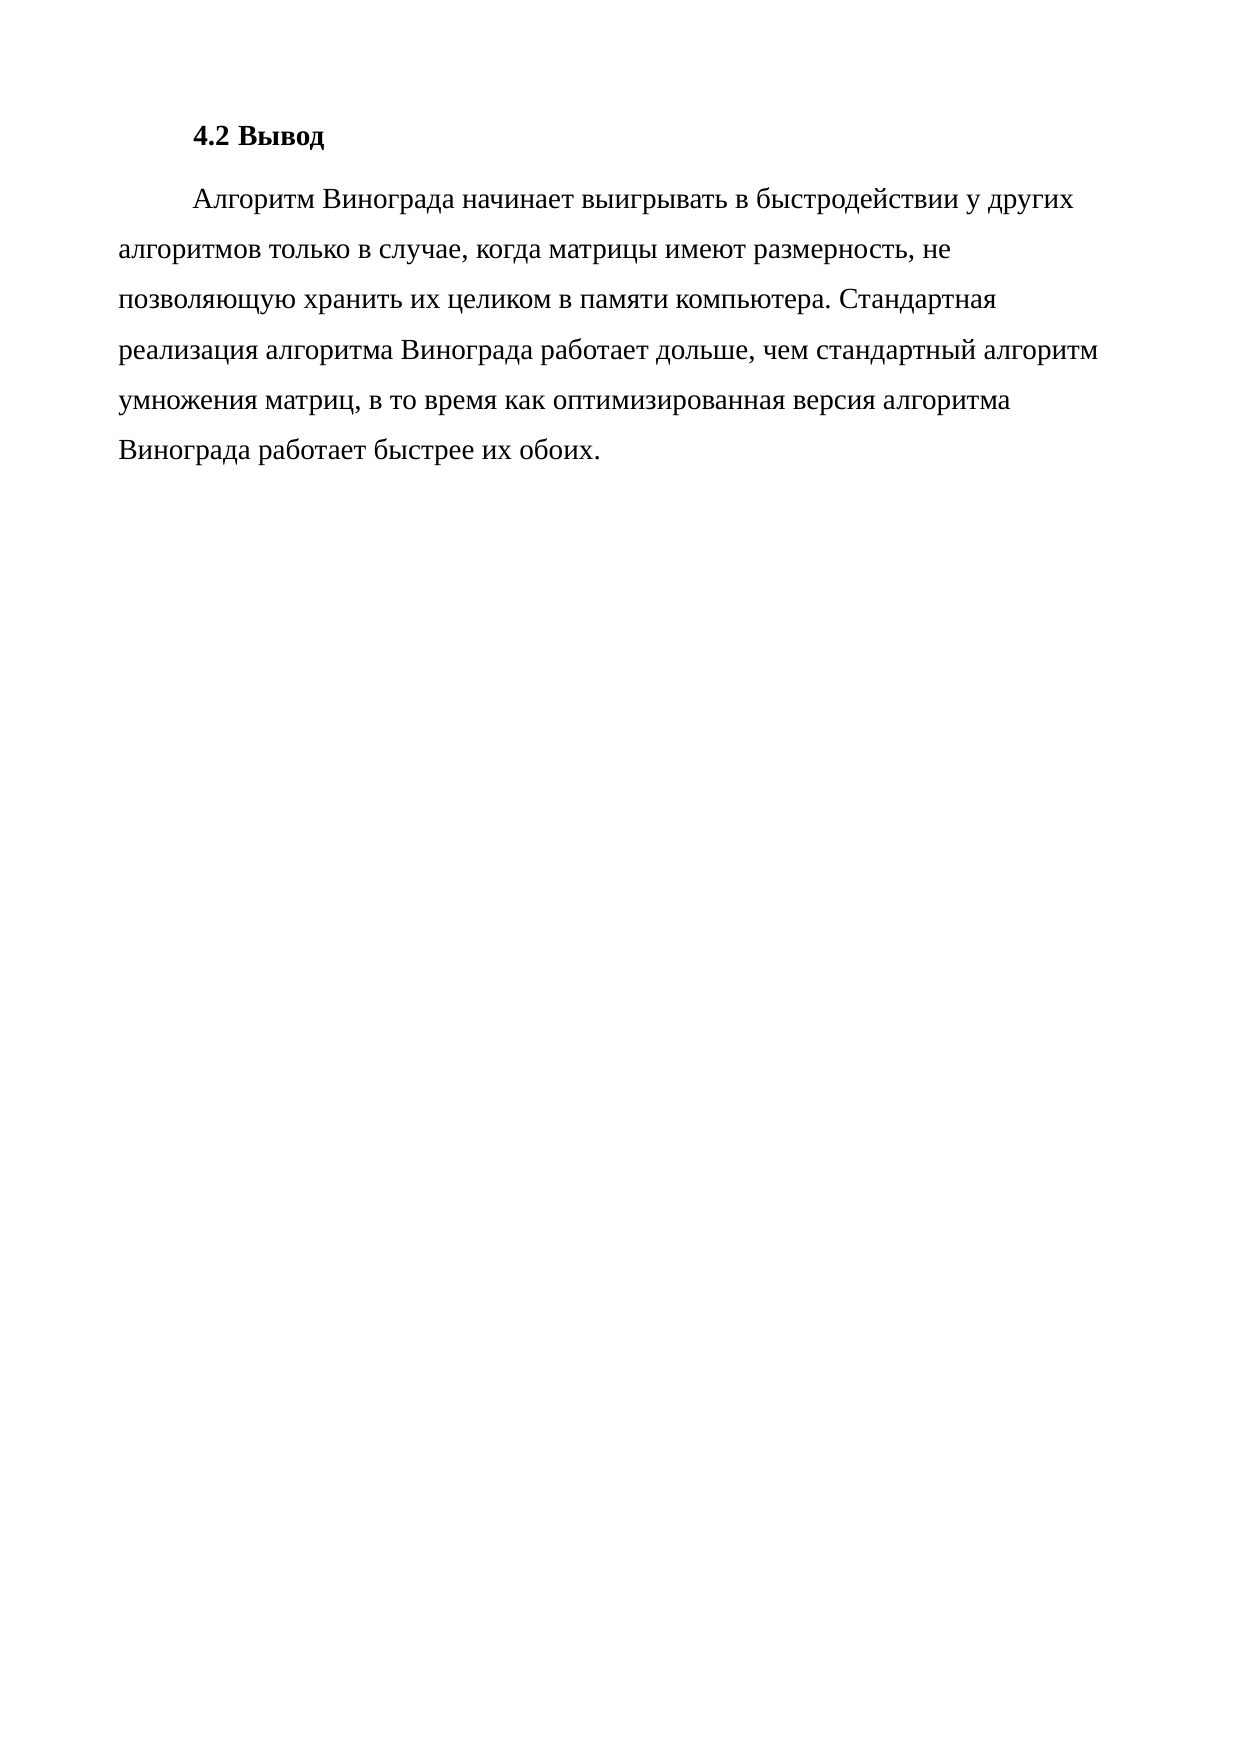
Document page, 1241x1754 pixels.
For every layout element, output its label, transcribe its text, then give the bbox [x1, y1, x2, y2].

text Алгоритм Винограда начинает выигрывать в быстродействии у других алгоритмов только в случае, когда матрицы имеют размерность, не позволяющую хранить их целиком в памяти компьютера. Стандартная реализация алгоритма Винограда работает дольше, чем стандартный алгоритм умножения матриц, в то время как оптимизированная версия алгоритма Винограда работает быстрее их обоих. [118, 181, 1122, 466]
list Вывод [193, 118, 1122, 152]
